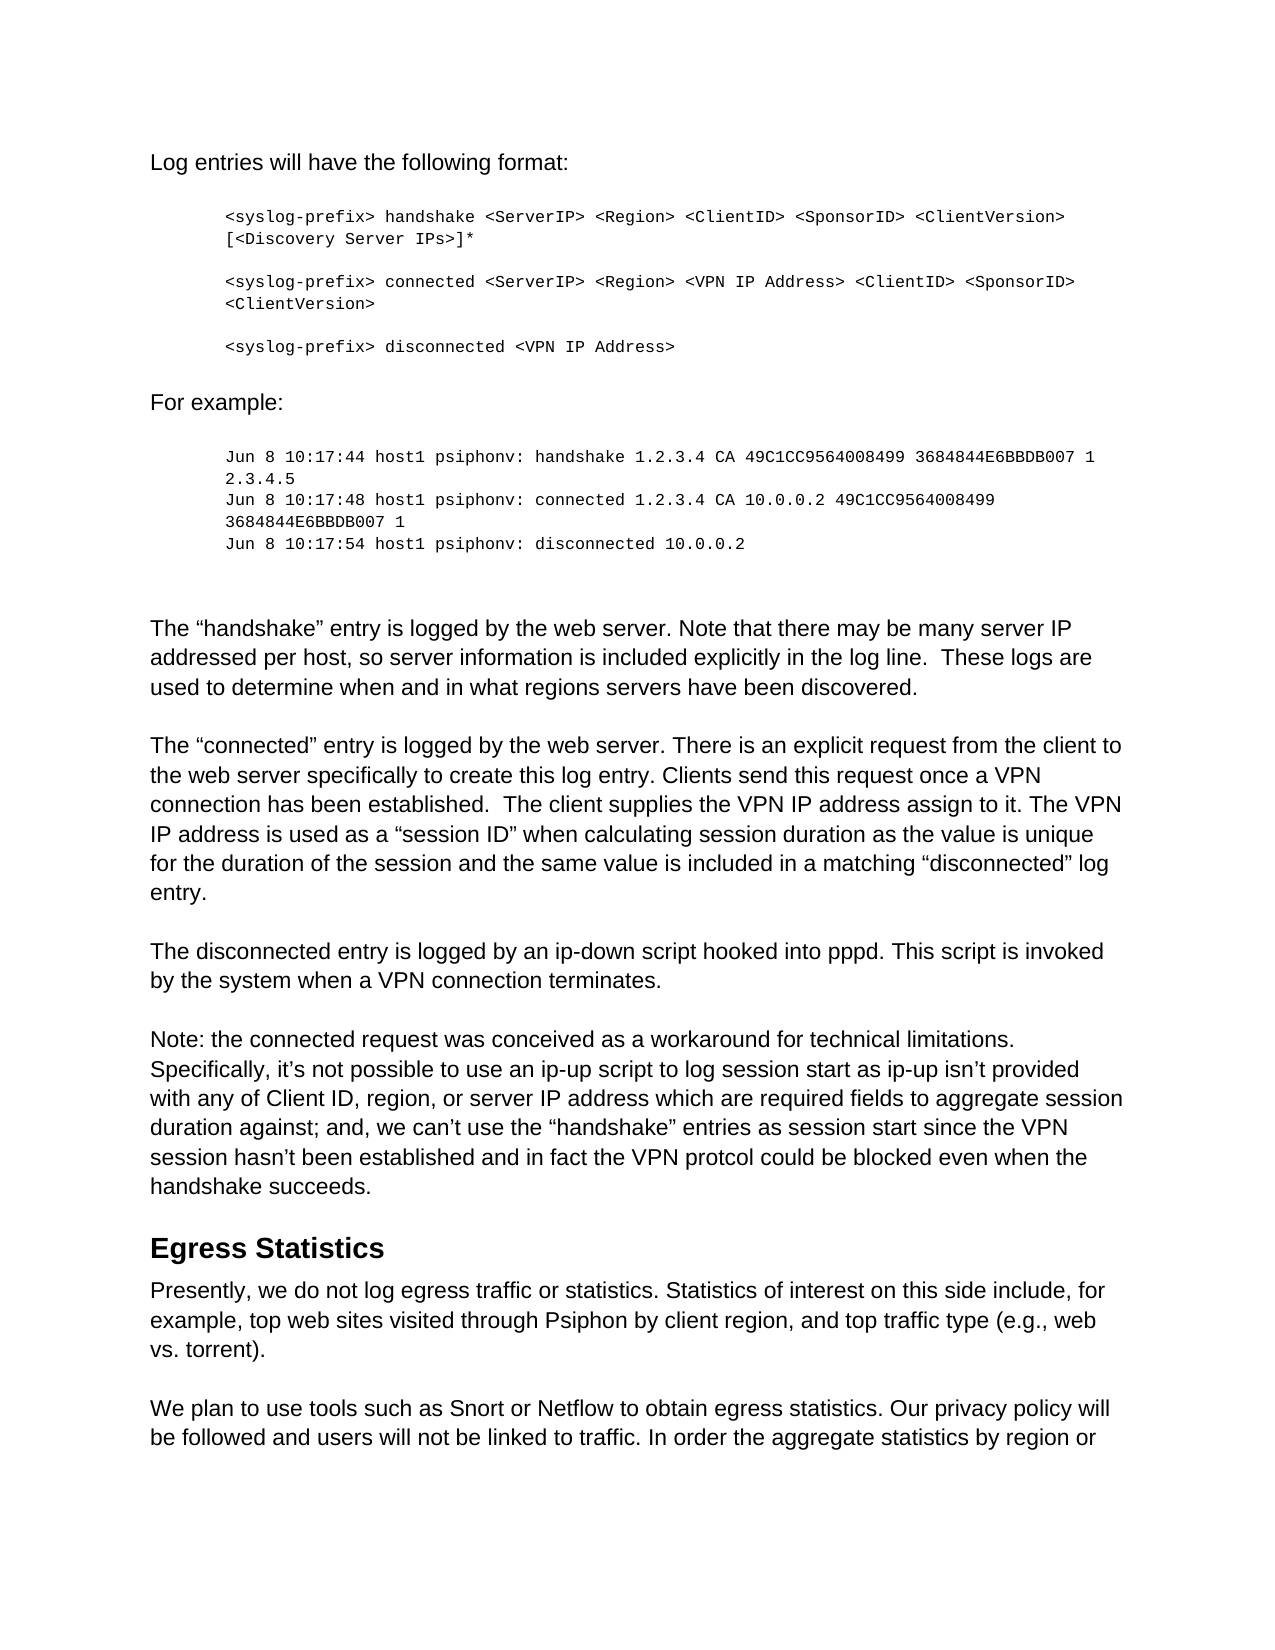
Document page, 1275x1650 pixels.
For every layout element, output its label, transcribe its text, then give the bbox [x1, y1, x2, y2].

text Jun 8 10:17:48 host1 psiphonv: connected 1.2.3.4 CA 10.0.0.2 49C1CC9564008499 3684844E6BBDB007 1 [225, 492, 1125, 532]
subtitle Egress Statistics [150, 1232, 1125, 1265]
text Jun 8 10:17:54 host1 psiphonv: disconnected 10.0.0.2 [225, 535, 1125, 554]
text <syslog-prefix> connected <ServerIP> <Region> <VPN IP Address> <ClientID> <SponsorID> <ClientVersion> [225, 274, 1125, 314]
text <syslog-prefix> disconnected <VPN IP Address> [225, 339, 1125, 358]
text Jun 8 10:17:44 host1 psiphonv: handshake 1.2.3.4 CA 49C1CC9564008499 3684844E6BBDB007 1 2.3.4.5 [225, 448, 1125, 489]
text Presently, we do not log egress traffic or statistics. Statistics of interest on this side include, for example, top web sites visited through Psiphon by client region, and top traffic type (e.g., web vs. torrent). [150, 1278, 1125, 1362]
text The “handshake” entry is logged by the web server. Note that there may be many server IP addressed per host, so server information is included explicitly in the log line. These logs are used to determine when and in what regions servers have been discovered. [150, 616, 1125, 700]
text Log entries will have the following format: [150, 150, 1125, 176]
text For example: [150, 390, 1125, 415]
text The disconnected entry is logged by an ip-down script hooked into pppd. This script is invoked by the system when a VPN connection terminates. [150, 939, 1125, 994]
text We plan to use tools such as Snort or Netflow to obtain egress statistics. Our privacy policy will be followed and users will not be linked to traffic. In order the aggregate statistics by region or [150, 1396, 1125, 1451]
text <syslog-prefix> handshake <ServerIP> <Region> <ClientID> <SponsorID> <ClientVersion> [<Discovery Server IPs>]* [225, 209, 1125, 249]
text Note: the connected request was conceived as a workaround for technical limitations. Specifically, it’s not possible to use an ip-up script to log session start as ip-up isn’t provided with any of Client ID, region, or server IP address which are required fields to aggregate session duration against; and, we can’t use the “handshake” entries as session start since the VPN session hasn’t been established and in fact the VPN protcol could be blocked even when the handshake succeeds. [150, 1027, 1125, 1199]
text The “connected” entry is logged by the web server. There is an explicit request from the client to the web server specifically to create this log entry. Clients send this request once a VPN connection has been established. The client supplies the VPN IP address assign to it. The VPN IP address is used as a “session ID” when calculating session duration as the value is unique for the duration of the session and the same value is included in a matching “disconnected” log entry. [150, 733, 1125, 906]
